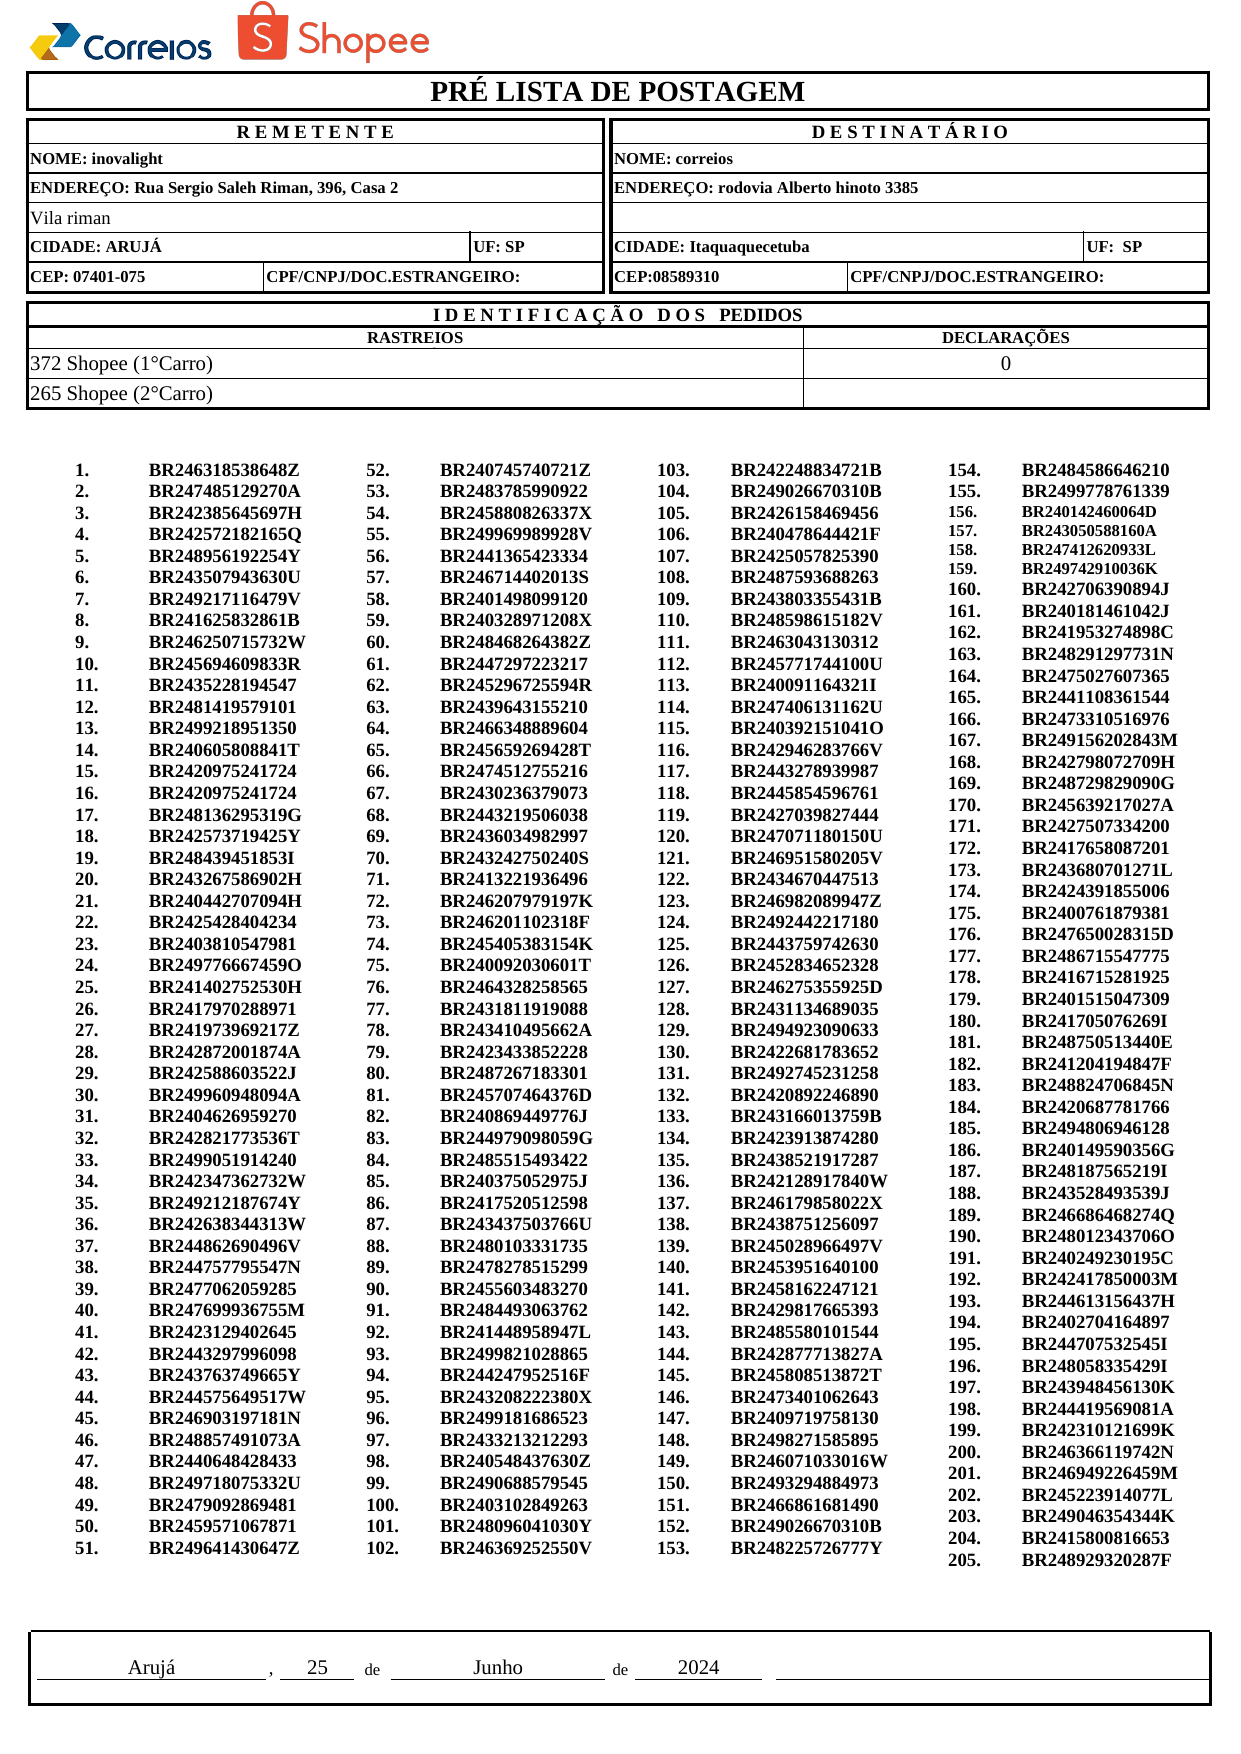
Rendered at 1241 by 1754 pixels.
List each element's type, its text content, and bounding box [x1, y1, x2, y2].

list BR249776667459O [75, 954, 329, 976]
list BR247650028315D [948, 923, 1240, 945]
list BR2458162247121 [657, 1278, 911, 1299]
list BR243242750240S [366, 847, 620, 868]
list BR248956192254Y [75, 545, 329, 566]
list BR246201102318F [366, 911, 620, 933]
list BR244575649517W [75, 1386, 329, 1407]
list BR2480103331735 [366, 1235, 620, 1256]
list BR246366119742N [948, 1441, 1240, 1462]
list BR2484493063762 [366, 1299, 620, 1321]
list BR2415800816653 [948, 1527, 1240, 1548]
list BR249026670310B [657, 1515, 911, 1537]
list BR2417658087201 [948, 837, 1240, 858]
list BR248439451853I [75, 847, 329, 868]
list BR242798072709H [948, 751, 1240, 772]
list BR2492442217180 [657, 911, 911, 933]
list BR240091164321I [657, 674, 911, 696]
list BR2423913874280 [657, 1127, 911, 1148]
list BR2431811919088 [366, 997, 620, 1019]
list BR243208222380X [366, 1386, 620, 1407]
list BR2416715281925 [948, 966, 1240, 988]
list BR241973969217Z [75, 1019, 329, 1041]
list BR245880826337X [366, 502, 620, 523]
list BR2426158469456 [657, 502, 911, 523]
list BR246179858022X [657, 1192, 911, 1213]
list BR244757795547N [75, 1256, 329, 1278]
list BR2429817665393 [657, 1299, 911, 1321]
list BR249641430647Z [75, 1537, 329, 1558]
list BR2447297223217 [366, 652, 620, 674]
list BR248824706845N [948, 1074, 1240, 1096]
list BR248187565219I [948, 1160, 1240, 1182]
list BR248291297731N [948, 643, 1240, 664]
list BR243948456130K [948, 1376, 1240, 1398]
list BR246949226459M [948, 1462, 1240, 1484]
list BR2485515493422 [366, 1148, 620, 1170]
list BR246250715732W [75, 631, 329, 652]
list BR2425428404234 [75, 911, 329, 933]
list BR2445854596761 [657, 782, 911, 803]
list BR2413221936496 [366, 868, 620, 890]
list BR2484586646210 [948, 458, 1240, 480]
list BR249046354344K [948, 1505, 1240, 1527]
list BR248136295319G [75, 803, 329, 825]
list BR2443219506038 [366, 803, 620, 825]
list BR245639217027A [948, 794, 1240, 815]
list BR240142460064D [948, 502, 1240, 521]
list BR246369252550V [366, 1537, 620, 1558]
list BR246318538648Z [75, 458, 329, 480]
list BR2493294884973 [657, 1472, 911, 1493]
list BR2487593688263 [657, 566, 911, 588]
list BR2455603483270 [366, 1278, 620, 1299]
list BR242385645697H [75, 502, 329, 523]
list BR2423433852228 [366, 1041, 620, 1062]
list BR2494923090633 [657, 1019, 911, 1041]
list BR248096041030Y [366, 1515, 620, 1537]
list BR2423129402645 [75, 1321, 329, 1342]
list BR247485129270A [75, 480, 329, 502]
list BR2453951640100 [657, 1256, 911, 1278]
list BR2435228194547 [75, 674, 329, 696]
list BR2499821028865 [366, 1342, 620, 1364]
list BR2403810547981 [75, 933, 329, 954]
list BR246275355925D [657, 976, 911, 997]
list BR246714402013S [366, 566, 620, 588]
list BR2485580101544 [657, 1321, 911, 1342]
list BR249718075332U [75, 1472, 329, 1493]
list BR2499218951350 [75, 717, 329, 739]
list BR2499778761339 [948, 480, 1240, 502]
list BR2474512755216 [366, 760, 620, 782]
list BR242572182165Q [75, 523, 329, 545]
list BR2401515047309 [948, 988, 1240, 1009]
list BR243680701271L [948, 858, 1240, 880]
list BR242872001874A [75, 1041, 329, 1062]
list BR244979098059G [366, 1127, 620, 1148]
list BR2441108361544 [948, 686, 1240, 708]
list BR242638344313W [75, 1213, 329, 1235]
list BR2481419579101 [75, 696, 329, 717]
list BR245694609833R [75, 652, 329, 674]
list BR247406131162U [657, 696, 911, 717]
list BR2409719758130 [657, 1407, 911, 1429]
list BR244862690496V [75, 1235, 329, 1256]
list BR2494806946128 [948, 1117, 1240, 1139]
list BR240442707094H [75, 890, 329, 911]
list BR245405383154K [366, 933, 620, 954]
list BR2463043130312 [657, 631, 911, 652]
list BR245771744100U [657, 652, 911, 674]
list BR240745740721Z [366, 458, 620, 480]
list BR2420975241724 [75, 782, 329, 803]
list BR2425057825390 [657, 545, 911, 566]
list BR2400761879381 [948, 902, 1240, 923]
list BR2443297996098 [75, 1342, 329, 1364]
list BR243803355431B [657, 588, 911, 609]
list BR2417970288971 [75, 997, 329, 1019]
list BR243507943630U [75, 566, 329, 588]
list BR242573719425Y [75, 825, 329, 847]
list BR2499181686523 [366, 1407, 620, 1429]
list BR240249230195C [948, 1247, 1240, 1268]
list BR2443759742630 [657, 933, 911, 954]
list BR2431134689035 [657, 997, 911, 1019]
list BR240181461042J [948, 600, 1240, 621]
list BR245223914077L [948, 1484, 1240, 1505]
list BR242347362732W [75, 1170, 329, 1192]
list BR2434670447513 [657, 868, 911, 890]
list BR249156202843M [948, 729, 1240, 751]
list BR248729829090G [948, 772, 1240, 794]
list BR242821773536T [75, 1127, 329, 1148]
list BR246207979197K [366, 890, 620, 911]
list BR2466861681490 [657, 1493, 911, 1515]
list BR244707532545I [948, 1333, 1240, 1354]
list BR2403102849263 [366, 1493, 620, 1515]
list BR240605808841T [75, 739, 329, 760]
list BR245808513872T [657, 1364, 911, 1386]
list BR2430236379073 [366, 782, 620, 803]
list BR248598615182V [657, 609, 911, 631]
list BR2420892246890 [657, 1084, 911, 1105]
list BR242310121699K [948, 1419, 1240, 1441]
list BR240328971208X [366, 609, 620, 631]
list BR2473310516976 [948, 708, 1240, 729]
list BR2417520512598 [366, 1192, 620, 1213]
list BR2402704164897 [948, 1311, 1240, 1333]
list BR247412620933L [948, 540, 1240, 559]
list BR243763749665Y [75, 1364, 329, 1386]
list BR2477062059285 [75, 1278, 329, 1299]
list BR249742910036K [948, 559, 1240, 578]
list BR240869449776J [366, 1105, 620, 1127]
list BR240092030601T [366, 954, 620, 976]
list BR2499051914240 [75, 1148, 329, 1170]
list BR246951580205V [657, 847, 911, 868]
list BR2441365423334 [366, 545, 620, 566]
list BR241448958947L [366, 1321, 620, 1342]
list BR2427507334200 [948, 815, 1240, 837]
list BR2487267183301 [366, 1062, 620, 1084]
list BR248468264382Z [366, 631, 620, 652]
list BR244247952516F [366, 1364, 620, 1386]
list BR240149590356G [948, 1139, 1240, 1160]
list BR249026670310B [657, 480, 911, 502]
list BR241953274898C [948, 621, 1240, 643]
list BR2483785990922 [366, 480, 620, 502]
list BR248857491073A [75, 1429, 329, 1450]
list BR2404626959270 [75, 1105, 329, 1127]
list BR241625832861B [75, 609, 329, 631]
list BR240548437630Z [366, 1450, 620, 1472]
list BR242877713827A [657, 1342, 911, 1364]
list BR2433213212293 [366, 1429, 620, 1450]
list BR240478644421F [657, 523, 911, 545]
list BR2438751256097 [657, 1213, 911, 1235]
list BR244613156437H [948, 1290, 1240, 1311]
list BR249217116479V [75, 588, 329, 609]
list BR2473401062643 [657, 1386, 911, 1407]
list BR2478278515299 [366, 1256, 620, 1278]
list BR2401498099120 [366, 588, 620, 609]
list BR246686468274Q [948, 1203, 1240, 1225]
list BR2420975241724 [75, 760, 329, 782]
list BR241204194847F [948, 1053, 1240, 1074]
list BR244419569081A [948, 1398, 1240, 1419]
list BR241402752530H [75, 976, 329, 997]
list BR243410495662A [366, 1019, 620, 1041]
list BR243050588160A [948, 521, 1240, 540]
list BR242248834721B [657, 458, 911, 480]
list BR243528493539J [948, 1182, 1240, 1203]
list BR245707464376D [366, 1084, 620, 1105]
list BR248929320287F [948, 1548, 1240, 1570]
list BR241705076269I [948, 1009, 1240, 1031]
list BR2436034982997 [366, 825, 620, 847]
list BR2420687781766 [948, 1096, 1240, 1117]
list BR248750513440E [948, 1031, 1240, 1053]
list BR243166013759B [657, 1105, 911, 1127]
list BR242946283766V [657, 739, 911, 760]
list BR2459571067871 [75, 1515, 329, 1537]
list BR246903197181N [75, 1407, 329, 1429]
list BR246071033016W [657, 1450, 911, 1472]
list BR248225726777Y [657, 1537, 911, 1558]
list BR2452834652328 [657, 954, 911, 976]
list BR2486715547775 [948, 945, 1240, 966]
list BR2424391855006 [948, 880, 1240, 902]
list BR2479092869481 [75, 1493, 329, 1515]
list BR2440648428433 [75, 1450, 329, 1472]
list BR245296725594R [366, 674, 620, 696]
list BR249212187674Y [75, 1192, 329, 1213]
list BR2492745231258 [657, 1062, 911, 1084]
list BR2422681783652 [657, 1041, 911, 1062]
list BR246982089947Z [657, 890, 911, 911]
list BR242128917840W [657, 1170, 911, 1192]
list BR245028966497V [657, 1235, 911, 1256]
list BR2438521917287 [657, 1148, 911, 1170]
list BR2498271585895 [657, 1429, 911, 1450]
list BR2464328258565 [366, 976, 620, 997]
list BR2490688579545 [366, 1472, 620, 1493]
list BR2466348889604 [366, 717, 620, 739]
list BR248058335429I [948, 1354, 1240, 1376]
list BR247071180150U [657, 825, 911, 847]
list BR249969989928V [366, 523, 620, 545]
list BR2475027607365 [948, 664, 1240, 686]
list BR2427039827444 [657, 803, 911, 825]
list BR240392151041O [657, 717, 911, 739]
list BR249960948094A [75, 1084, 329, 1105]
list BR2439643155210 [366, 696, 620, 717]
list BR242706390894J [948, 578, 1240, 600]
list BR242588603522J [75, 1062, 329, 1084]
list BR248012343706O [948, 1225, 1240, 1247]
list BR243437503766U [366, 1213, 620, 1235]
list BR245659269428T [366, 739, 620, 760]
list BR247699936755M [75, 1299, 329, 1321]
list BR2443278939987 [657, 760, 911, 782]
list BR243267586902H [75, 868, 329, 890]
list BR240375052975J [366, 1170, 620, 1192]
list BR242417850003M [948, 1268, 1240, 1290]
